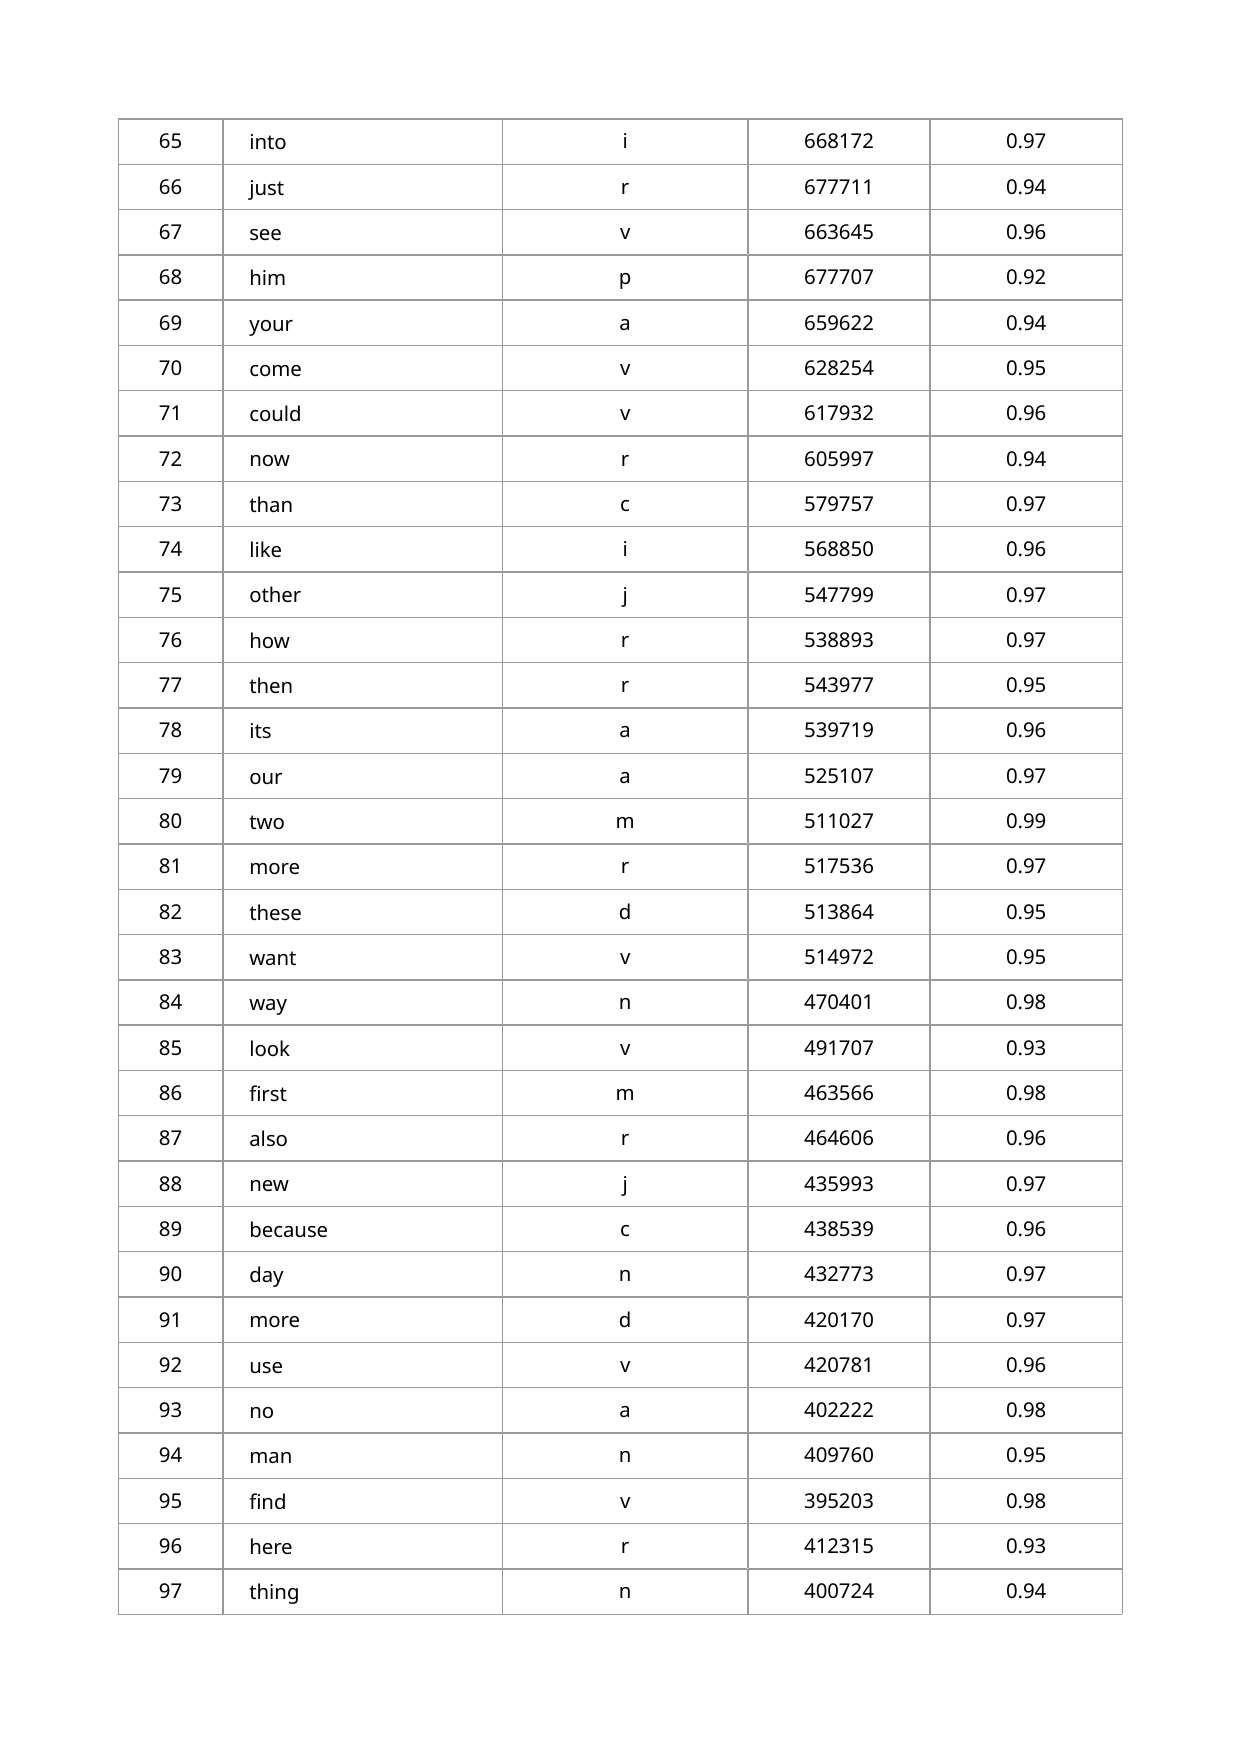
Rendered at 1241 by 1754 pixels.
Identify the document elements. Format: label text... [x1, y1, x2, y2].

table_cell first [224, 1071, 502, 1115]
table_cell just [224, 165, 502, 209]
table_cell here [224, 1524, 502, 1568]
table_cell 400724 [749, 1570, 929, 1613]
table_cell more [224, 1298, 502, 1342]
table_cell 0.96 [931, 391, 1122, 435]
table_cell 605997 [749, 437, 929, 481]
table_cell r [503, 845, 747, 888]
table_cell 88 [119, 1162, 222, 1206]
table_cell 72 [119, 437, 222, 481]
table_cell 0.95 [931, 663, 1122, 707]
table_cell 82 [119, 890, 222, 934]
table_cell its [224, 709, 502, 752]
table_cell n [503, 1434, 747, 1477]
table_cell v [503, 391, 747, 435]
table_cell find [224, 1479, 502, 1523]
table_cell 67 [119, 210, 222, 254]
table_cell 432773 [749, 1252, 929, 1296]
table_cell thing [224, 1570, 502, 1613]
table_cell way [224, 981, 502, 1024]
table_cell 70 [119, 346, 222, 390]
table_cell 659622 [749, 301, 929, 345]
table_cell 0.97 [931, 845, 1122, 888]
table_cell no [224, 1388, 502, 1432]
table_cell r [503, 1524, 747, 1568]
table_cell 73 [119, 482, 222, 526]
table_cell 0.94 [931, 165, 1122, 209]
table_cell j [503, 1162, 747, 1206]
table_cell 525107 [749, 754, 929, 798]
table_cell r [503, 618, 747, 662]
table_cell d [503, 1298, 747, 1342]
table_cell 0.98 [931, 1071, 1122, 1115]
table_cell 0.95 [931, 1434, 1122, 1477]
table_cell a [503, 1388, 747, 1432]
table_cell 0.94 [931, 301, 1122, 345]
table_cell 0.93 [931, 1026, 1122, 1070]
table_cell these [224, 890, 502, 934]
table_cell 0.97 [931, 120, 1122, 163]
table_cell p [503, 256, 747, 299]
table_cell a [503, 709, 747, 752]
table_cell 68 [119, 256, 222, 299]
table_cell 0.96 [931, 709, 1122, 752]
table_cell new [224, 1162, 502, 1206]
table_cell 511027 [749, 799, 929, 843]
table_cell your [224, 301, 502, 345]
table_cell 677707 [749, 256, 929, 299]
table_cell use [224, 1343, 502, 1387]
table_cell 677711 [749, 165, 929, 209]
table_cell j [503, 573, 747, 617]
table_cell m [503, 1071, 747, 1115]
table_cell r [503, 437, 747, 481]
table_cell like [224, 527, 502, 571]
table_cell 491707 [749, 1026, 929, 1070]
table_cell 85 [119, 1026, 222, 1070]
table_cell 435993 [749, 1162, 929, 1206]
table_cell 66 [119, 165, 222, 209]
table_cell r [503, 663, 747, 707]
table_cell d [503, 890, 747, 934]
table_cell 0.97 [931, 1252, 1122, 1296]
table_cell day [224, 1252, 502, 1296]
table_cell 0.98 [931, 1479, 1122, 1523]
table_cell 412315 [749, 1524, 929, 1568]
table_cell man [224, 1434, 502, 1477]
table_cell 0.97 [931, 1298, 1122, 1342]
table_cell could [224, 391, 502, 435]
table_cell 402222 [749, 1388, 929, 1432]
table_cell 86 [119, 1071, 222, 1115]
table_cell 0.97 [931, 482, 1122, 526]
table_cell n [503, 981, 747, 1024]
table_cell v [503, 1026, 747, 1070]
table_cell 0.93 [931, 1524, 1122, 1568]
table_cell 77 [119, 663, 222, 707]
table_cell 0.95 [931, 890, 1122, 934]
table_cell 0.96 [931, 1116, 1122, 1160]
table_cell 514972 [749, 935, 929, 979]
table_cell him [224, 256, 502, 299]
table_cell then [224, 663, 502, 707]
table_cell 95 [119, 1479, 222, 1523]
table_cell 539719 [749, 709, 929, 752]
table_cell 92 [119, 1343, 222, 1387]
table_cell see [224, 210, 502, 254]
table_cell 97 [119, 1570, 222, 1613]
table_cell 96 [119, 1524, 222, 1568]
table_cell 438539 [749, 1207, 929, 1251]
table_cell other [224, 573, 502, 617]
table_cell 78 [119, 709, 222, 752]
table_cell 0.97 [931, 754, 1122, 798]
table_cell 0.99 [931, 799, 1122, 843]
table_cell c [503, 1207, 747, 1251]
table_cell 83 [119, 935, 222, 979]
table_cell also [224, 1116, 502, 1160]
table_cell 75 [119, 573, 222, 617]
table_cell 81 [119, 845, 222, 888]
table_cell how [224, 618, 502, 662]
table_cell two [224, 799, 502, 843]
table_cell a [503, 301, 747, 345]
table_cell v [503, 935, 747, 979]
table_cell 0.96 [931, 210, 1122, 254]
table_cell m [503, 799, 747, 843]
table_cell 0.97 [931, 618, 1122, 662]
table_cell into [224, 120, 502, 163]
table_cell want [224, 935, 502, 979]
table_cell 568850 [749, 527, 929, 571]
table_cell now [224, 437, 502, 481]
table_cell 0.96 [931, 1207, 1122, 1251]
table_cell 517536 [749, 845, 929, 888]
table_cell 84 [119, 981, 222, 1024]
table_cell r [503, 1116, 747, 1160]
table_cell i [503, 120, 747, 163]
table_cell 513864 [749, 890, 929, 934]
table_cell come [224, 346, 502, 390]
table_cell 0.92 [931, 256, 1122, 299]
table_cell because [224, 1207, 502, 1251]
table_cell 87 [119, 1116, 222, 1160]
table_cell n [503, 1570, 747, 1613]
table_cell 90 [119, 1252, 222, 1296]
table_cell 579757 [749, 482, 929, 526]
table_cell 395203 [749, 1479, 929, 1523]
table_cell i [503, 527, 747, 571]
table_cell v [503, 1479, 747, 1523]
table_cell n [503, 1252, 747, 1296]
table_cell 89 [119, 1207, 222, 1251]
table_cell 0.94 [931, 437, 1122, 481]
table_cell look [224, 1026, 502, 1070]
table_cell 0.96 [931, 1343, 1122, 1387]
table_cell 547799 [749, 573, 929, 617]
table_cell 0.97 [931, 1162, 1122, 1206]
table_cell 94 [119, 1434, 222, 1477]
table_cell 80 [119, 799, 222, 843]
table_cell 76 [119, 618, 222, 662]
table_cell v [503, 346, 747, 390]
table_cell 0.94 [931, 1570, 1122, 1613]
table_cell c [503, 482, 747, 526]
table_cell our [224, 754, 502, 798]
table_cell than [224, 482, 502, 526]
table_cell 543977 [749, 663, 929, 707]
table_cell 420781 [749, 1343, 929, 1387]
table_cell r [503, 165, 747, 209]
table_cell 628254 [749, 346, 929, 390]
table_cell 0.95 [931, 935, 1122, 979]
table_cell 0.95 [931, 346, 1122, 390]
table_cell 71 [119, 391, 222, 435]
table_cell 463566 [749, 1071, 929, 1115]
table_cell 69 [119, 301, 222, 345]
table_cell 617932 [749, 391, 929, 435]
table_cell 538893 [749, 618, 929, 662]
table_cell 464606 [749, 1116, 929, 1160]
table_cell a [503, 754, 747, 798]
table_cell 668172 [749, 120, 929, 163]
table_cell 409760 [749, 1434, 929, 1477]
table_cell 93 [119, 1388, 222, 1432]
table_cell 74 [119, 527, 222, 571]
table_cell more [224, 845, 502, 888]
table_cell 65 [119, 120, 222, 163]
table_cell 79 [119, 754, 222, 798]
table_cell 470401 [749, 981, 929, 1024]
table_cell 91 [119, 1298, 222, 1342]
table_cell 0.98 [931, 981, 1122, 1024]
table_cell v [503, 1343, 747, 1387]
table_cell 420170 [749, 1298, 929, 1342]
table_cell 0.97 [931, 573, 1122, 617]
table_cell 0.96 [931, 527, 1122, 571]
table_cell 0.98 [931, 1388, 1122, 1432]
table_cell 663645 [749, 210, 929, 254]
table_cell v [503, 210, 747, 254]
